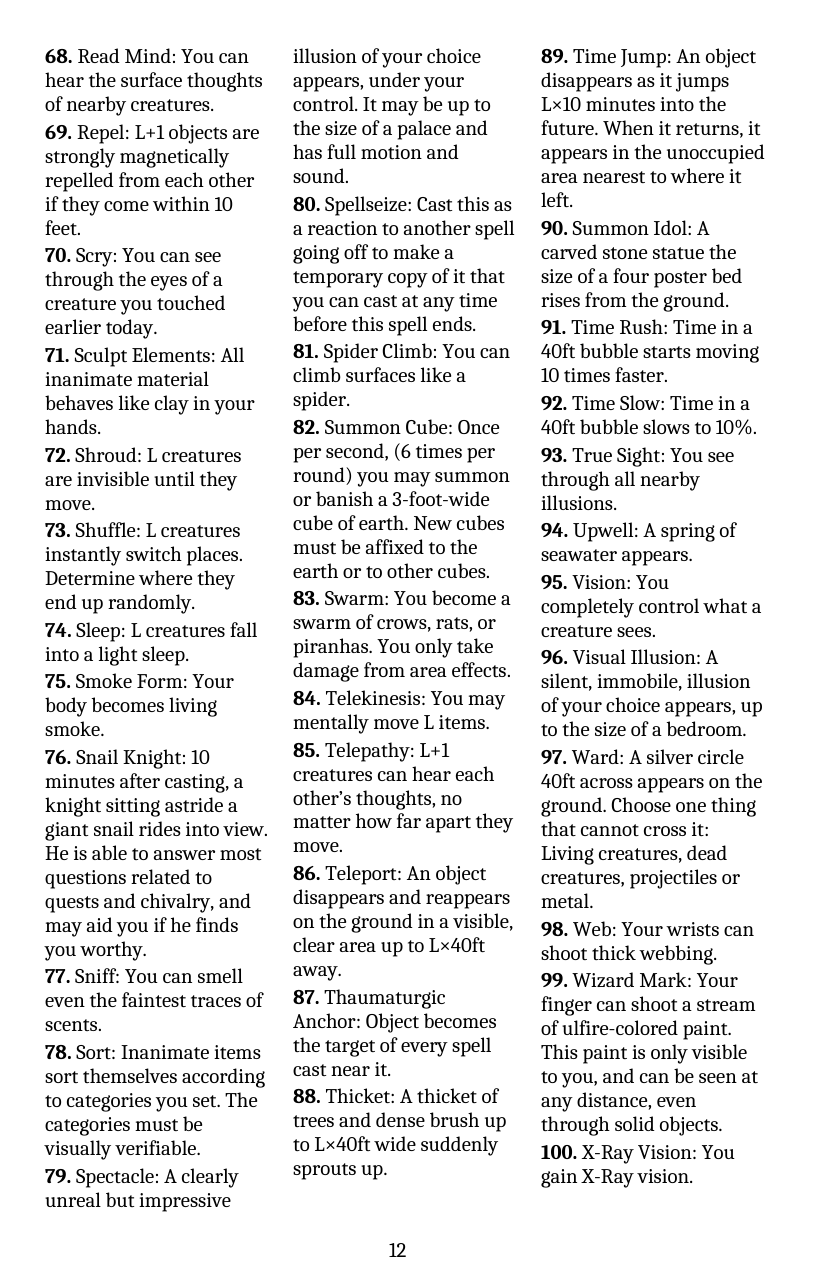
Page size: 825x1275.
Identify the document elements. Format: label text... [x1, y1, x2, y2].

list Sleep: L creatures fall into a light sleep. [45, 618, 269, 666]
list Telepathy: L+1 creatures can hear each other’s thoughts, no matter how far apart they move. [293, 738, 517, 858]
list Sculpt Elements: All inanimate material behaves like clay in your hands. [45, 344, 269, 439]
list Summon Idol: A carved stone statue the size of a four poster bed rises from the ground. [541, 216, 765, 312]
list Read Mind: You can hear the surface thoughts of nearby creatures. [45, 45, 269, 117]
list Scry: You can see through the eyes of a creature you touched earlier today. [45, 244, 269, 340]
list Telekinesis: You may mentally move L items. [293, 687, 517, 734]
list Wizard Mark: Your finger can shoot a stream of ulfire-colored paint. This paint is only visible to you, and can be seen at any distance, even through solid objects. [541, 969, 765, 1137]
list Thaumaturgic Anchor: Object becomes the target of every spell cast near it. [293, 985, 517, 1081]
list Teleport: An object disappears and reappears on the ground in a visible, clear area up to L×40ft away. [293, 862, 517, 982]
list Sniff: You can smell even the faintest traces of scents. [45, 965, 269, 1037]
list Thicket: A thicket of trees and dense brush up to L×40ft wide suddenly sprouts up. [293, 1085, 517, 1181]
list Time Jump: An object disappears as it jumps L×10 minutes into the future. When it returns, it appears in the unoccupied area nearest to where it left. [541, 45, 765, 213]
list Vision: You completely control what a creature sees. [541, 571, 765, 642]
list Ward: A silver circle 40ft across appears on the ground. Choose one thing that cannot cross it: Living creatures, dead creatures, projectiles or metal. [541, 746, 765, 913]
list True Sight: You see through all nearby illusions. [541, 443, 765, 515]
list Swarm: You become a swarm of crows, rats, or piranhas. You only take damage from area effects. [293, 587, 517, 683]
list Repel: L+1 objects are strongly magnetically repelled from each other if they come within 10 feet. [45, 121, 269, 240]
list Web: Your wrists can shoot thick webbing. [541, 917, 765, 965]
list Spider Climb: You can climb surfaces like a spider. [293, 340, 517, 412]
list Visual Illusion: A silent, immobile, illusion of your choice appears, up to the size of a bedroom. [541, 646, 765, 742]
list Time Slow: Time in a 40ft bubble slows to 10%. [541, 392, 765, 439]
list illusion of your choice appears, under your control. It may be up to the size of a palace and has full motion and sound. [293, 45, 517, 189]
list Spellseize: Cast this as a reaction to another spell going off to make a temporary copy of it that you can cast at any time before this spell ends. [293, 192, 517, 336]
list Shroud: L creatures are invisible until they move. [45, 443, 269, 515]
list Summon Cube: Once per second, (6 times per round) you may summon or banish a 3-foot-wide cube of earth. New cubes must be affixed to the earth or to other cubes. [293, 416, 517, 583]
list Time Rush: Time in a 40ft bubble starts moving 10 times faster. [541, 316, 765, 388]
list Spectacle: A clearly unreal but impressive [45, 1164, 269, 1212]
list Shuffle: L creatures instantly switch places. Determine where they end up randomly. [45, 519, 269, 615]
list Smoke Form: Your body becomes living smoke. [45, 670, 269, 742]
list Sort: Inanimate items sort themselves according to categories you set. The categories must be visually verifiable. [45, 1041, 269, 1161]
list X-Ray Vision: You gain X-Ray vision. [541, 1140, 765, 1188]
list Upwell: A spring of seawater appears. [541, 519, 765, 567]
list Snail Knight: 10 minutes after casting, a knight sitting astride a giant snail rides into view. He is able to answer most questions related to quests and chivalry, and may aid you if he finds you worthy. [45, 746, 269, 961]
